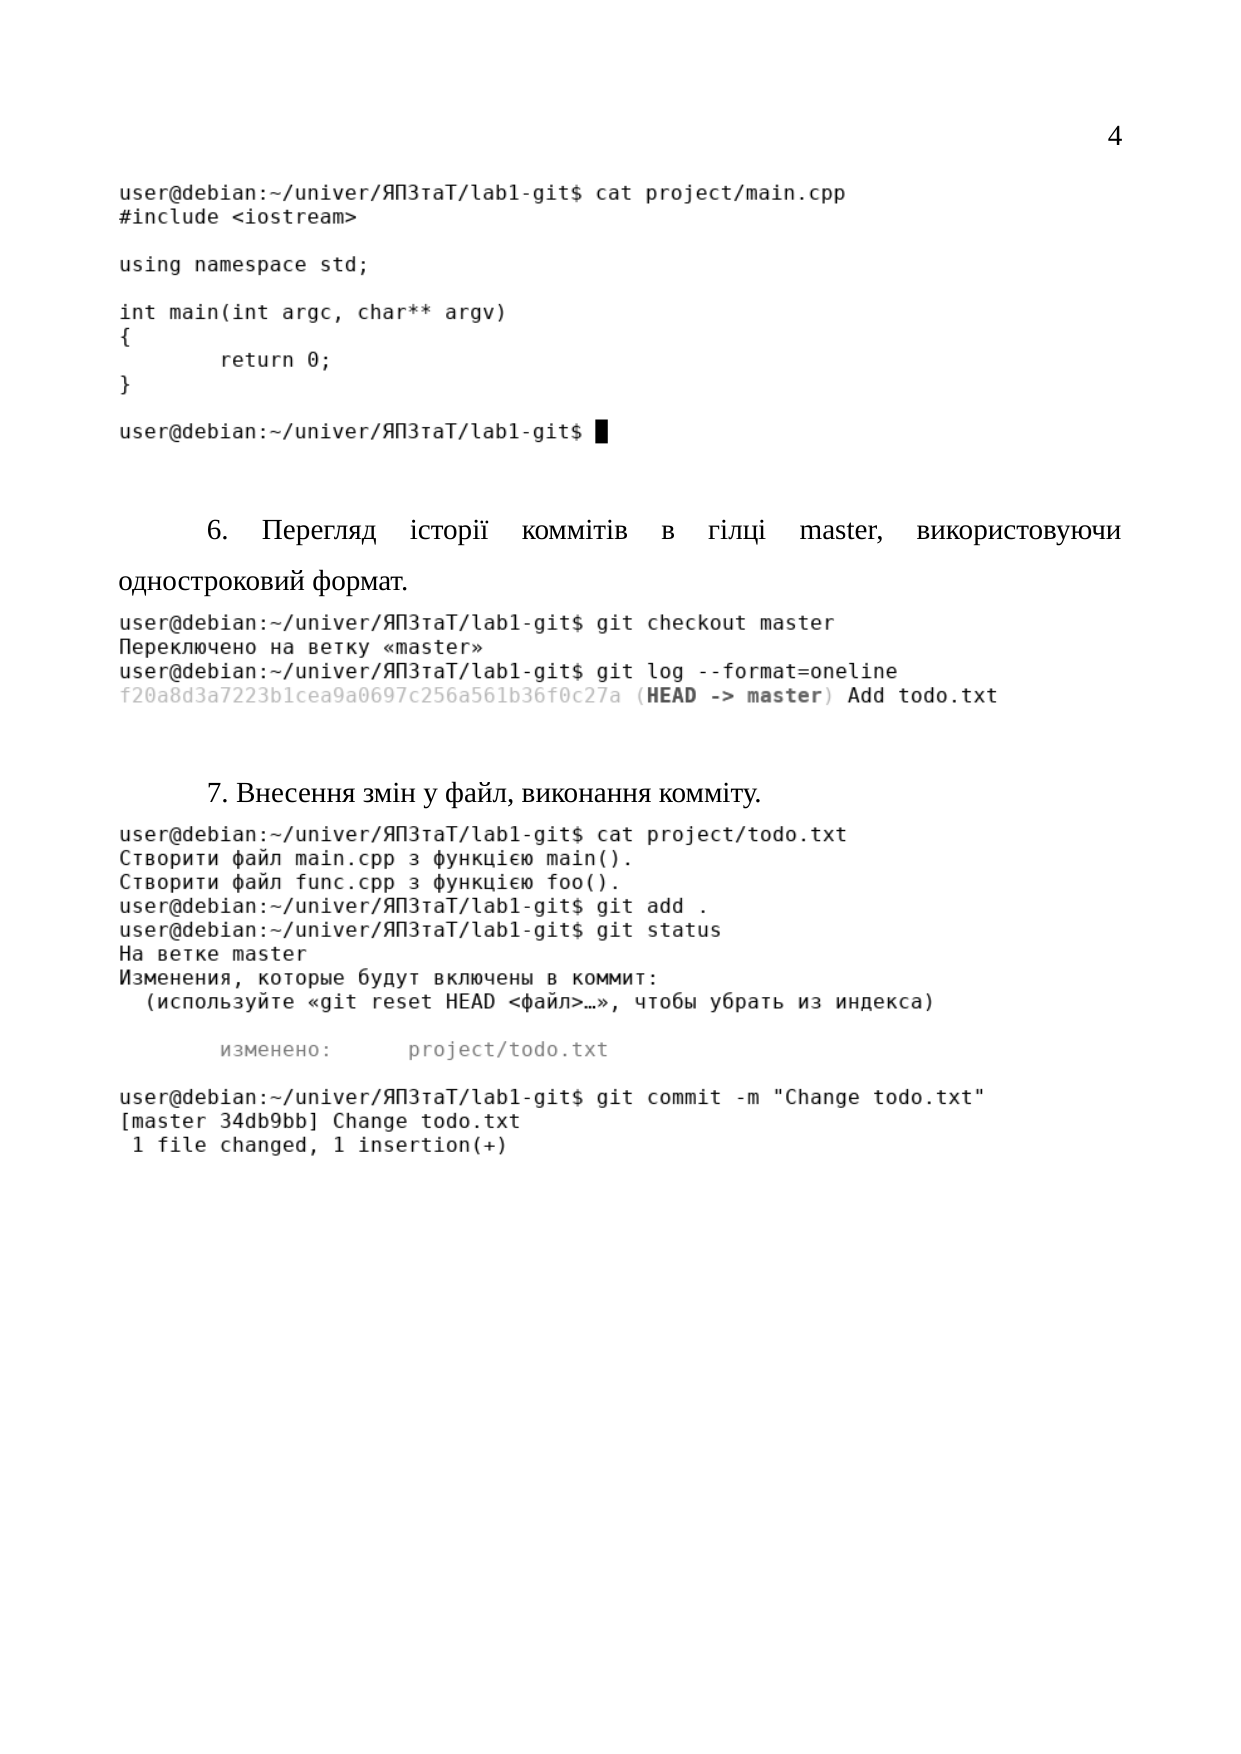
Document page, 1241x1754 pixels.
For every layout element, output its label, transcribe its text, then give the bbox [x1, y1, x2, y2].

text 6. Перегляд історії коммітів в гілці master, використовуючи одностроковий формат. [118, 512, 1122, 596]
picture [118, 181, 1123, 446]
text 7. Внесення змін у файл, виконання комміту. [118, 775, 1122, 809]
picture [118, 825, 1123, 1157]
picture [118, 612, 1123, 709]
